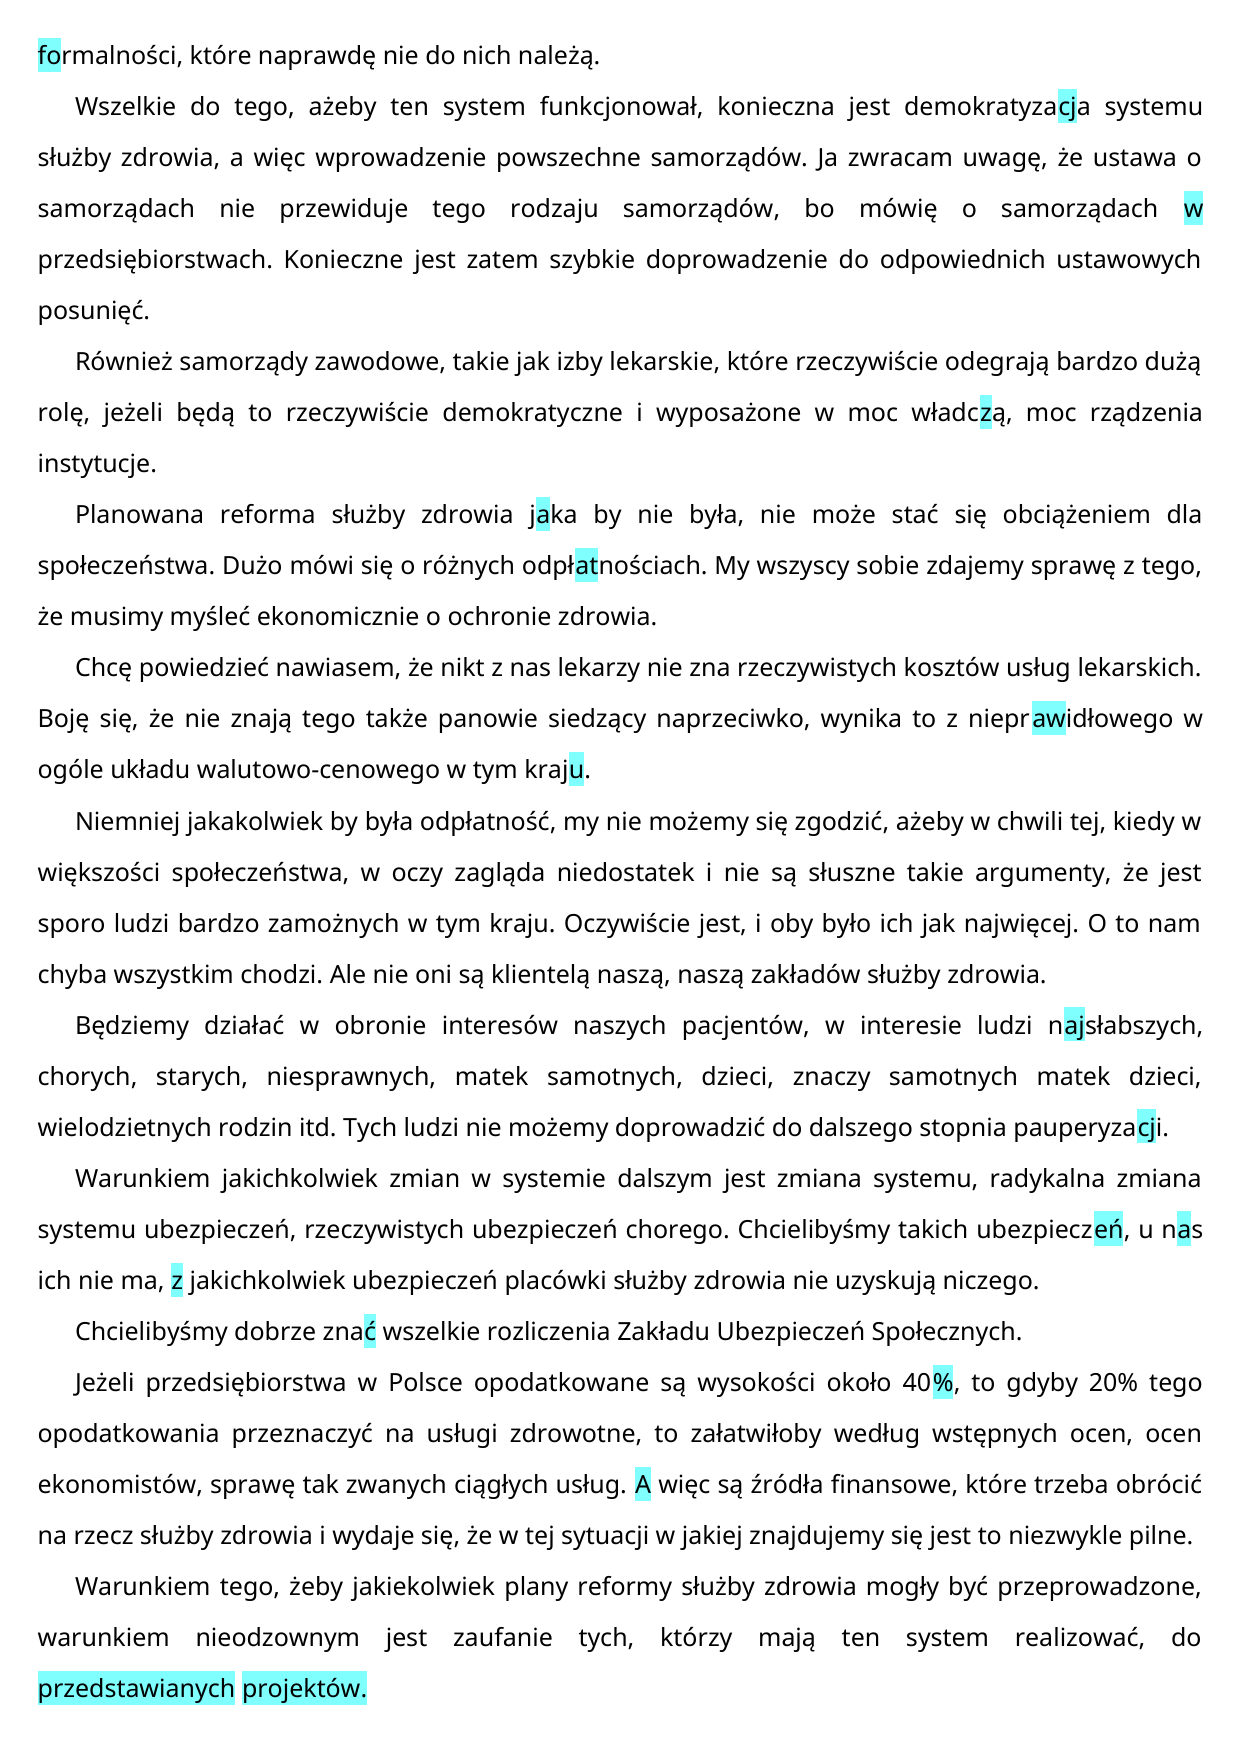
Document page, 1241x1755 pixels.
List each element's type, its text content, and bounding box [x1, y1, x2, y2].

text Warunkiem jakichkolwiek zmian w systemie dalszym jest zmiana systemu, radykalna zmiana systemu ubezpieczeń, rzeczywistych ubezpieczeń chorego. Chcielibyśmy takich ubezpieczeń, u nas ich nie ma, z jakichkolwiek ubezpieczeń placówki służby zdrowia nie uzyskują niczego. [37, 1160, 1203, 1297]
text formalności, które naprawdę nie do nich należą. [37, 37, 1203, 72]
text Jeżeli przedsiębiorstwa w Polsce opodatkowane są wysokości około 40%, to gdyby 20% tego opodatkowania przeznaczyć na usługi zdrowotne, to załatwiłoby według wstępnych ocen, ocen ekonomistów, sprawę tak zwanych ciągłych usług. A więc są źródła finansowe, które trzeba obrócić na rzecz służby zdrowia i wydaje się, że w tej sytuacji w jakiej znajdujemy się jest to niezwykle pilne. [37, 1364, 1203, 1552]
text Warunkiem tego, żeby jakiekolwiek plany reformy służby zdrowia mogły być przeprowadzone, warunkiem nieodzownym jest zaufanie tych, którzy mają ten system realizować, do przedstawianych projektów. [37, 1569, 1203, 1705]
text Niemniej jakakolwiek by była odpłatność, my nie możemy się zgodzić, ażeby w chwili tej, kiedy w większości społeczeństwa, w oczy zagląda niedostatek i nie są słuszne takie argumenty, że jest sporo ludzi bardzo zamożnych w tym kraju. Oczywiście jest, i oby było ich jak najwięcej. O to nam chyba wszystkim chodzi. Ale nie oni są klientelą naszą, naszą zakładów służby zdrowia. [37, 803, 1203, 990]
text Będziemy działać w obronie interesów naszych pacjentów, w interesie ludzi najsłabszych, chorych, starych, niesprawnych, matek samotnych, dzieci, znaczy samotnych matek dzieci, wielodzietnych rodzin itd. Tych ludzi nie możemy doprowadzić do dalszego stopnia pauperyzacji. [37, 1007, 1203, 1143]
text Planowana reforma służby zdrowia jaka by nie była, nie może stać się obciążeniem dla społeczeństwa. Dużo mówi się o różnych odpłatnościach. My wszyscy sobie zdajemy sprawę z tego, że musimy myśleć ekonomicznie o ochronie zdrowia. [37, 497, 1203, 633]
text Chcielibyśmy dobrze znać wszelkie rozliczenia Zakładu Ubezpieczeń Społecznych. [37, 1313, 1203, 1348]
text Wszelkie do tego, ażeby ten system funkcjonował, konieczna jest demokratyzacja systemu służby zdrowia, a więc wprowadzenie powszechne samorządów. Ja zwracam uwagę, że ustawa o samorządach nie przewiduje tego rodzaju samorządów, bo mówię o samorządach w przedsiębiorstwach. Konieczne jest zatem szybkie doprowadzenie do odpowiednich ustawowych posunięć. [37, 88, 1203, 327]
text Również samorządy zawodowe, takie jak izby lekarskie, które rzeczywiście odegrają bardzo dużą rolę, jeżeli będą to rzeczywiście demokratyczne i wyposażone w moc władczą, moc rządzenia instytucje. [37, 344, 1203, 480]
text Chcę powiedzieć nawiasem, że nikt z nas lekarzy nie zna rzeczywistych kosztów usług lekarskich. Boję się, że nie znają tego także panowie siedzący naprzeciwko, wynika to z nieprawidłowego w ogóle układu walutowo-cenowego w tym kraju. [37, 650, 1203, 786]
